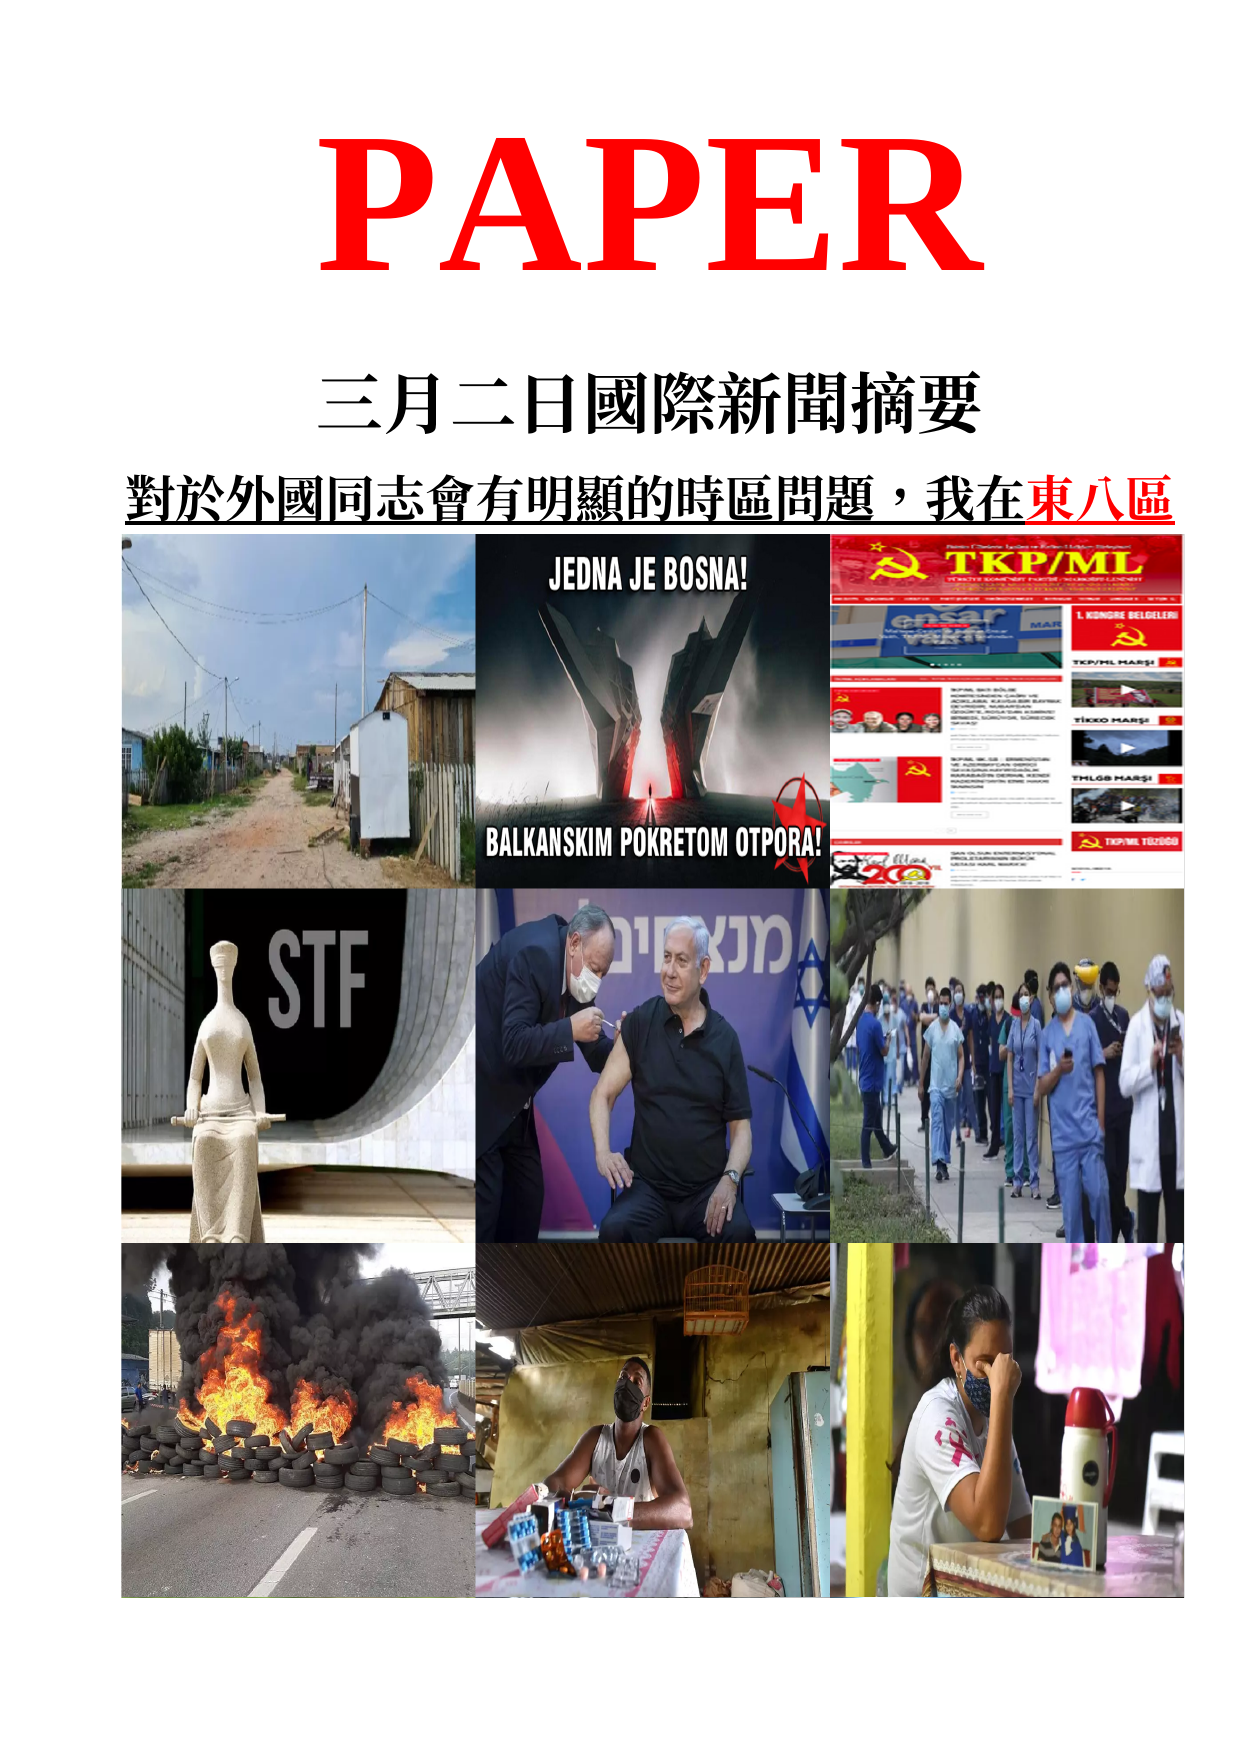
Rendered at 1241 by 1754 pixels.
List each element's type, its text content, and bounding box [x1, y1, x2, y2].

subtitle PAPER [118, 84, 1181, 314]
picture [121, 534, 1185, 1598]
subtitle 三月二日國際新聞摘要 [118, 352, 1181, 447]
text 對於外國同志會有明顯的時區問題，我在東八區 [118, 460, 1181, 532]
